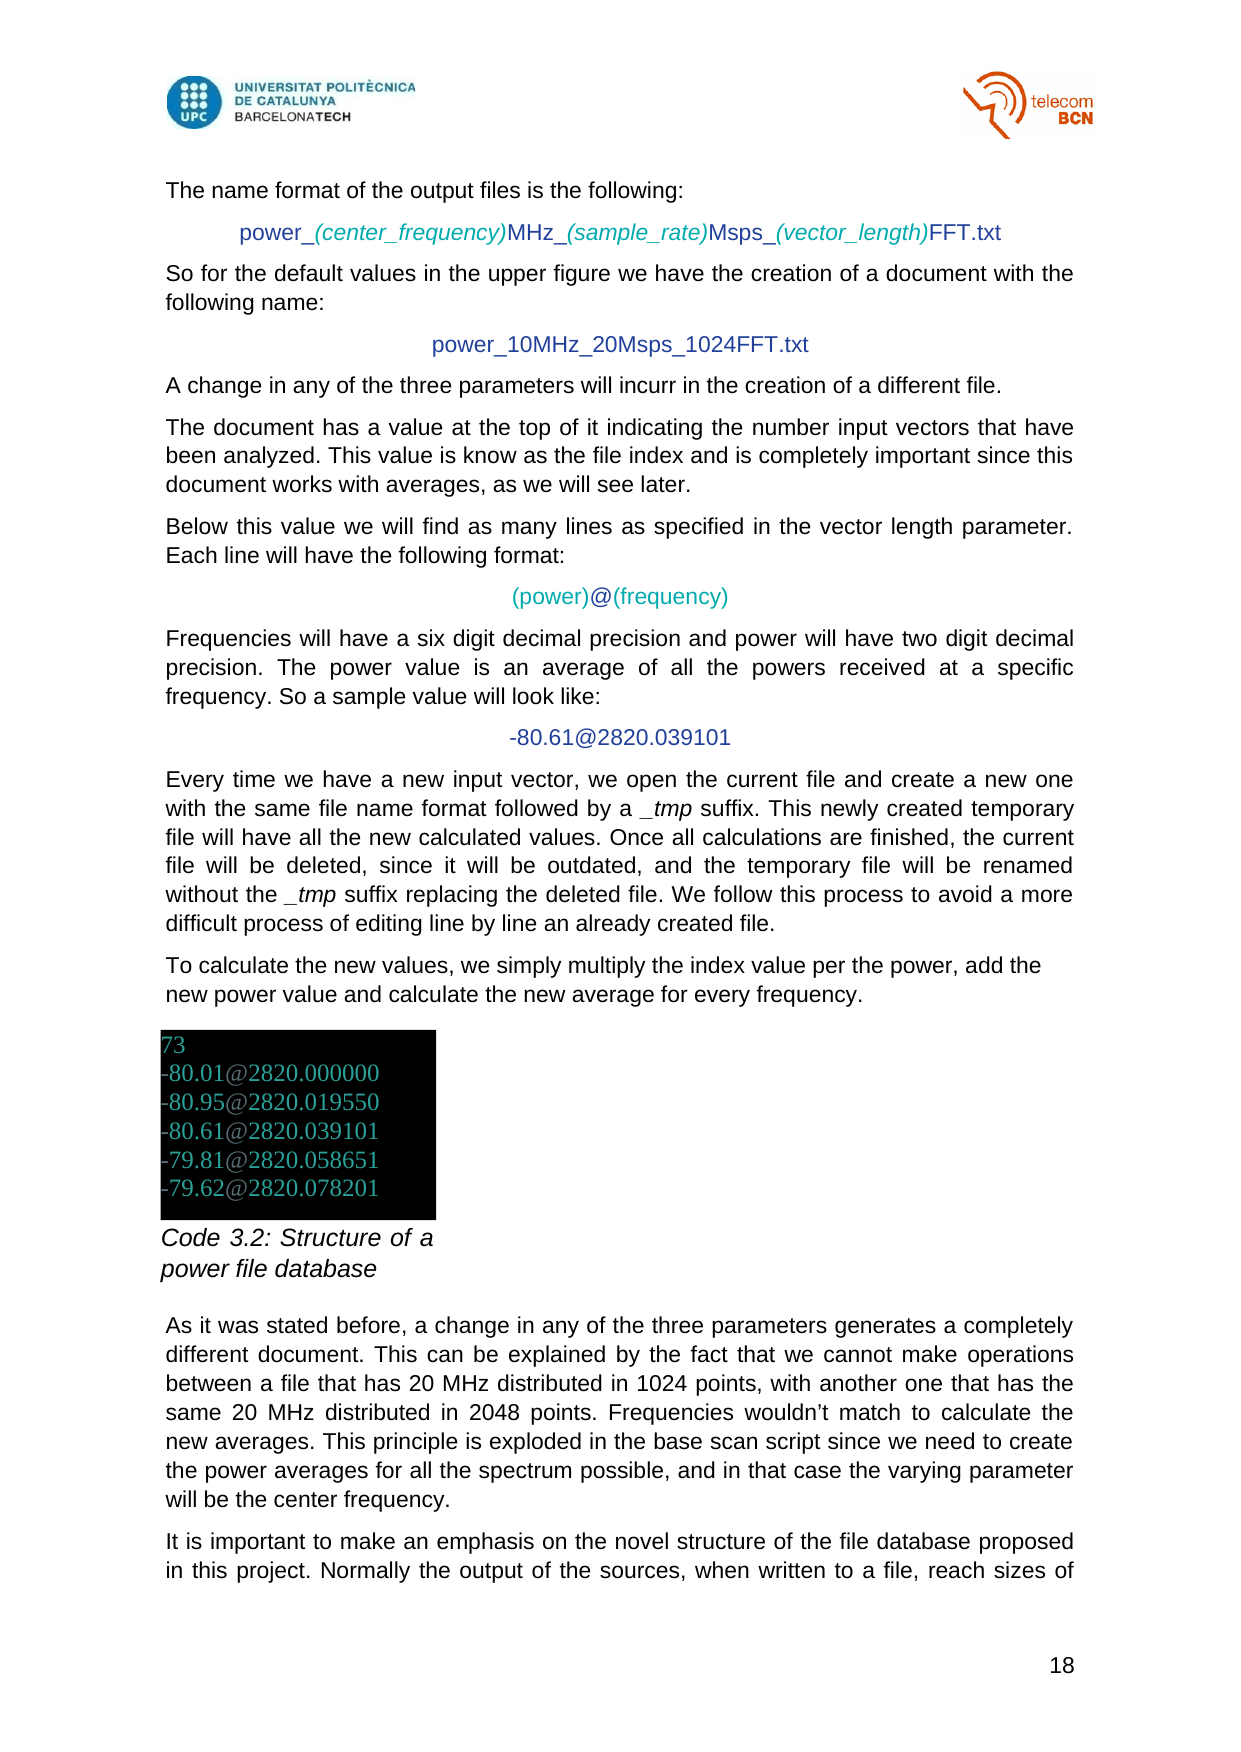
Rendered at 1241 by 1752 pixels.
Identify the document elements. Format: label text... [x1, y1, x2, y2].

picture [954, 66, 1096, 139]
text Every time we have a new input vector, we open the current file and create a new one with the same file name format followed by a _tmp suffix. This newly created temporary file will have all the new calculated values. Once all calculations are finished, the current file will be deleted, since it will be outdated, and the temporary file will be renamed without the _tmp suffix replacing the deleted file. We follow this process to avoid a more difficult process of editing line by line an already created file. [165, 766, 1075, 937]
text (power)@(frequency) [165, 583, 1075, 609]
text Code 3.2: Structure of a power file database [161, 1221, 436, 1283]
text The document has a value at the top of it indicating the number input vectors that have been analyzed. This value is know as the file index and is completely important since this document works with averages, as we will see later. [165, 413, 1075, 498]
text So for the default values in the upper figure we have the creation of a document with the following name: [165, 260, 1075, 315]
text To calculate the new values, we simply multiply the index value per the power, add the new power value and calculate the new average for every frequency. [165, 952, 1075, 1007]
text -80.61@2820.039101 [165, 724, 1075, 750]
text Below this value we will find as many lines as specified in the vector length parameter. Each line will have the following format: [165, 513, 1075, 568]
text The name format of the output files is the following: [165, 177, 1075, 203]
text It is important to make an emphasis on the novel structure of the file database proposed in this project. Normally the output of the sources, when written to a file, reach sizes of [165, 1528, 1075, 1583]
text power_10MHz_20Msps_1024FFT.txt [165, 331, 1075, 357]
text As it was stated before, a change in any of the three parameters generates a completely different document. This can be explained by the fact that we cannot make operations between a file that has 20 MHz distributed in 1024 points, with another one that has the same 20 MHz distributed in 2048 points. Frequencies wouldn’t match to calculate the new averages. This principle is exploded in the base scan script since we need to create the power averages for all the spectrum possible, and in that case the varying parameter will be the center frequency. [165, 1312, 1075, 1512]
text A change in any of the three parameters will incurr in the creation of a different file. [165, 372, 1075, 398]
text power_(center_frequency)MHz_(sample_rate)Msps_(vector_length)FFT.txt [165, 219, 1075, 245]
text Frequencies will have a six digit decimal precision and power will have two digit decimal precision. The power value is an average of all the powers received at a specific frequency. So a sample value will look like: [165, 625, 1075, 709]
picture [167, 76, 416, 129]
